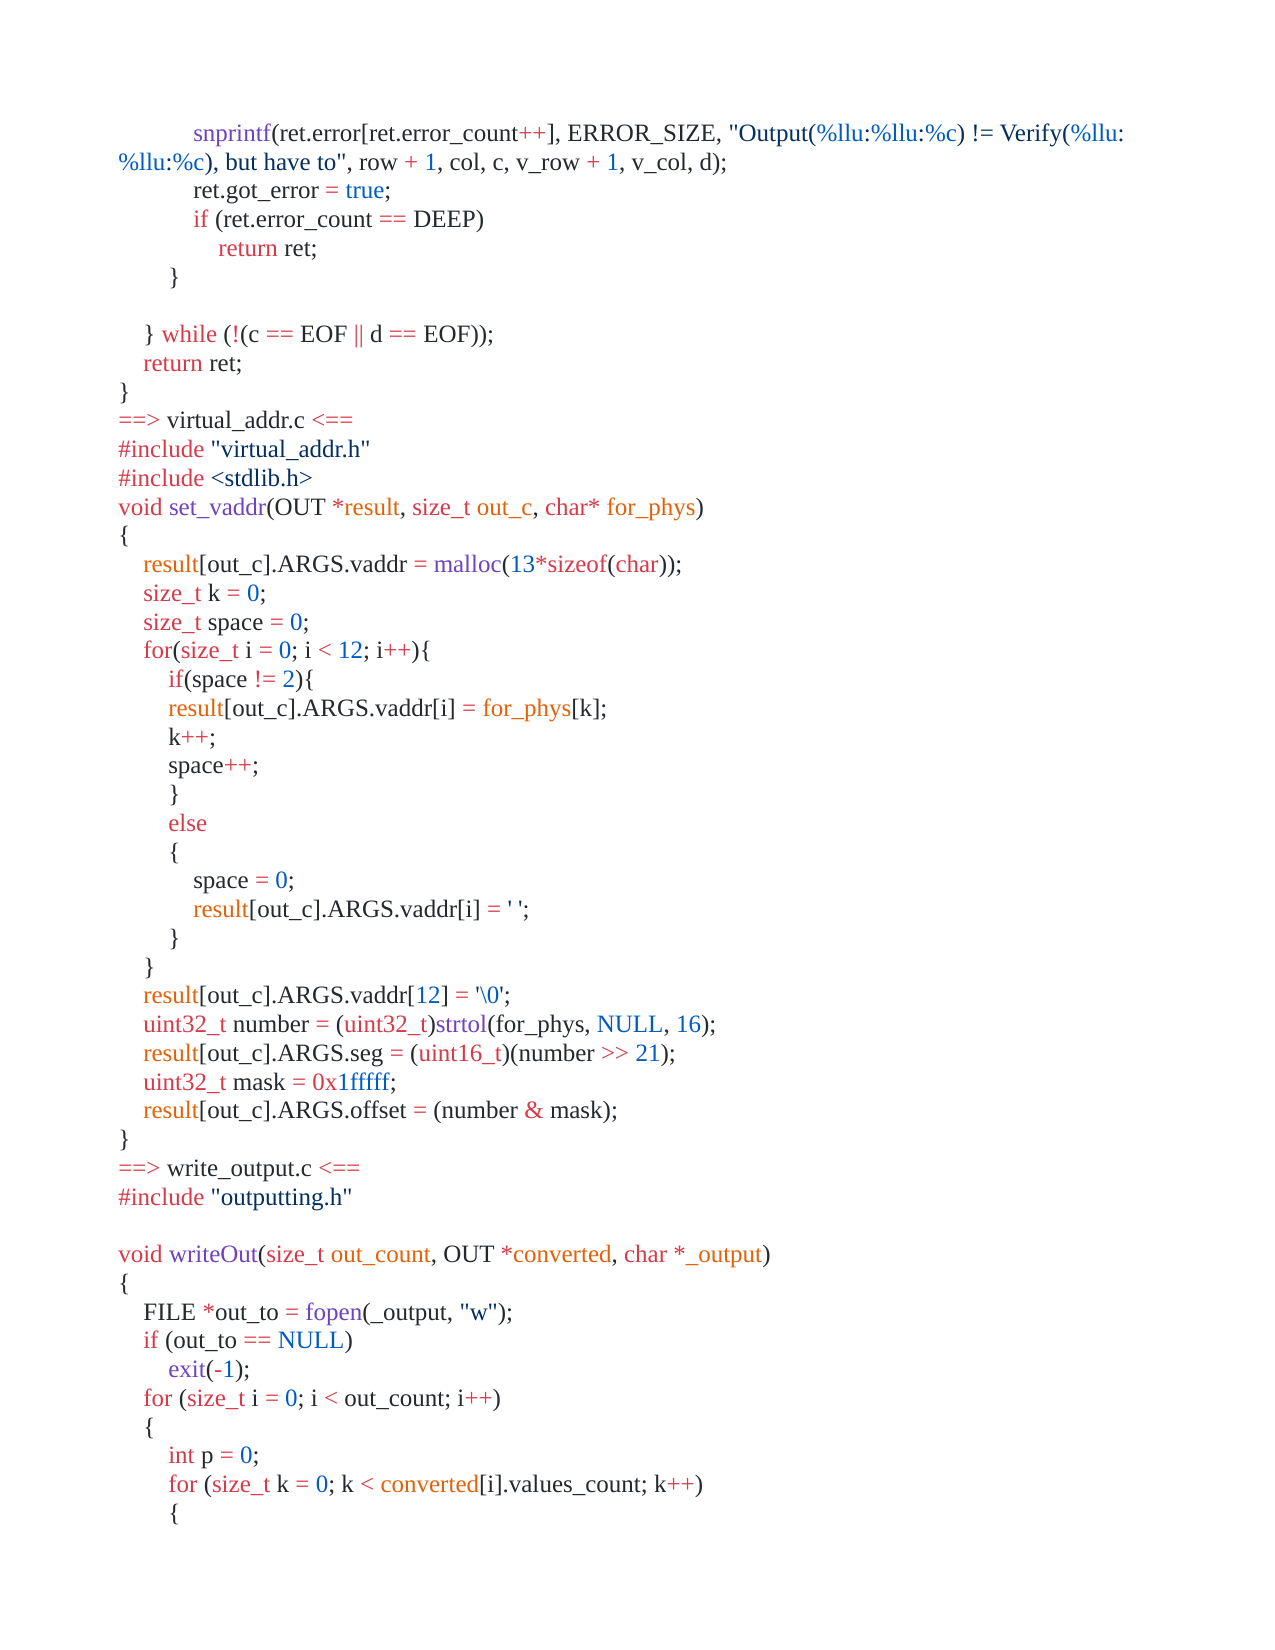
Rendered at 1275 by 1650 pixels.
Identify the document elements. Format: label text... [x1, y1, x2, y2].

text size_t space = 0; [118, 607, 1157, 636]
text for(size_t i = 0; i < 12; i++){ [118, 636, 1157, 664]
text } [118, 377, 1157, 406]
text result[out_c].ARGS.vaddr[i] = for_phys[k]; [118, 693, 1157, 722]
text { [118, 521, 1157, 549]
text FILE *out_to = fopen(_output, "w"); [118, 1297, 1157, 1326]
text result[out_c].ARGS.vaddr[i] = ' '; [118, 894, 1157, 923]
text result[out_c].ARGS.vaddr[12] = '\0'; [118, 981, 1157, 1009]
text space++; [118, 751, 1157, 779]
text return ret; [118, 233, 1157, 262]
text exit(-1); [118, 1354, 1157, 1383]
text ==> write_output.c <== [118, 1153, 1157, 1182]
text #include <stdlib.h> [118, 463, 1157, 492]
text result[out_c].ARGS.vaddr = malloc(13*sizeof(char)); [118, 549, 1157, 578]
text ret.got_error = true; [118, 176, 1157, 204]
text int p = 0; [118, 1441, 1157, 1469]
text if (out_to == NULL) [118, 1326, 1157, 1354]
text for (size_t k = 0; k < converted[i].values_count; k++) [118, 1469, 1157, 1498]
text { [118, 837, 1157, 866]
text k++; [118, 722, 1157, 751]
text { [118, 1268, 1157, 1297]
text if(space != 2){ [118, 664, 1157, 693]
text void writeOut(size_t out_count, OUT *converted, char *_output) [118, 1239, 1157, 1268]
text space = 0; [118, 866, 1157, 894]
text size_t k = 0; [118, 578, 1157, 607]
text { [118, 1498, 1157, 1527]
text return ret; [118, 348, 1157, 377]
text } [118, 779, 1157, 808]
text result[out_c].ARGS.seg = (uint16_t)(number >> 21); [118, 1038, 1157, 1067]
text if (ret.error_count == DEEP) [118, 204, 1157, 233]
text { [118, 1412, 1157, 1441]
text } [118, 1124, 1157, 1153]
text snprintf(ret.error[ret.error_count++], ERROR_SIZE, "Output(%llu:%llu:%c) != Verify(%llu:%llu:%c), but have to", row + 1, col, c, v_row + 1, v_col, d); [118, 118, 1157, 176]
text uint32_t number = (uint32_t)strtol(for_phys, NULL, 16); [118, 1009, 1157, 1038]
text uint32_t mask = 0x1fffff; [118, 1067, 1157, 1096]
text } [118, 262, 1157, 291]
text ==> virtual_addr.c <== [118, 406, 1157, 434]
text #include "virtual_addr.h" [118, 434, 1157, 463]
text } while (!(c == EOF || d == EOF)); [118, 319, 1157, 348]
text result[out_c].ARGS.offset = (number & mask); [118, 1096, 1157, 1124]
text } [118, 952, 1157, 981]
text #include "outputting.h" [118, 1182, 1157, 1211]
text } [118, 923, 1157, 952]
text else [118, 808, 1157, 837]
text void set_vaddr(OUT *result, size_t out_c, char* for_phys) [118, 492, 1157, 521]
text for (size_t i = 0; i < out_count; i++) [118, 1383, 1157, 1412]
